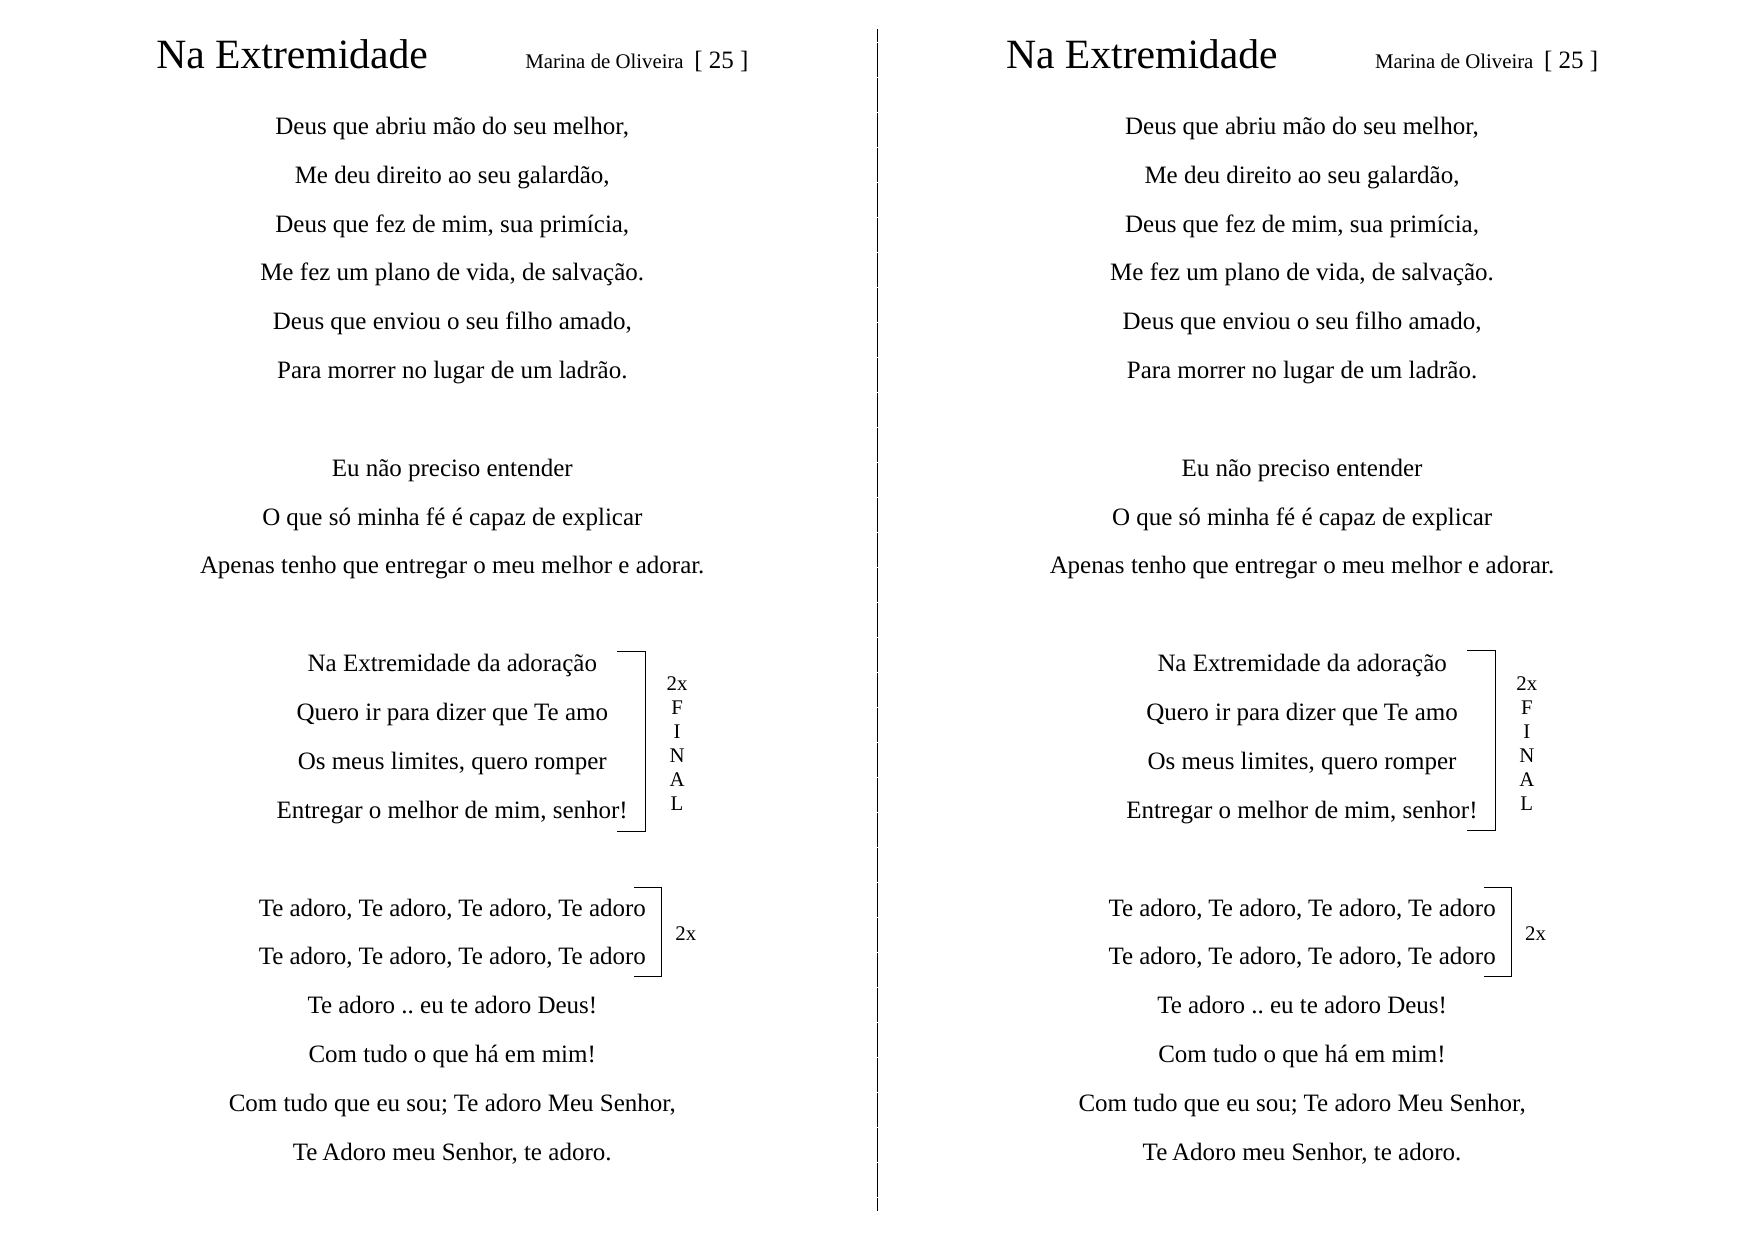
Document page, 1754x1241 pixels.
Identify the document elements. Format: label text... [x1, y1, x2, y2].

text Te Adoro meu Senhor, te adoro. [29, 1137, 875, 1166]
text Quero ir para dizer que Te amo [646, 697, 875, 726]
text Deus que enviou o seu filho amado, [29, 306, 875, 335]
text Com tudo o que há em mim! [879, 1039, 1724, 1068]
text Entregar o melhor de mim, senhor! [879, 795, 1495, 824]
text Quero ir para dizer que Te amo [1496, 697, 1724, 726]
text Te adoro, Te adoro, Te adoro, Te adoro [879, 893, 1511, 921]
text Quero ir para dizer que Te amo [29, 697, 645, 726]
text Na Extremidade Marina de Oliveira [ 25 ] [879, 29, 1724, 77]
text Deus que enviou o seu filho amado, [879, 306, 1724, 335]
text Deus que fez de mim, sua primícia, [879, 209, 1724, 237]
text O que só minha fé é capaz de explicar [879, 502, 1724, 531]
text Te adoro, Te adoro, Te adoro, Te adoro [29, 941, 661, 970]
text Deus que fez de mim, sua primícia, [29, 209, 875, 237]
text Com tudo que eu sou; Te adoro Meu Senhor, [879, 1088, 1724, 1117]
text Na Extremidade da adoração [879, 648, 1724, 677]
text Os meus limites, quero romper [879, 746, 1495, 775]
text Entregar o melhor de mim, senhor! [1496, 795, 1724, 824]
text Deus que abriu mão do seu melhor, [879, 111, 1724, 140]
text [1512, 941, 1724, 970]
text Quero ir para dizer que Te amo [879, 697, 1495, 726]
text Te adoro .. eu te adoro Deus! [879, 990, 1724, 1019]
text Na Extremidade da adoração [29, 648, 875, 677]
text [1512, 893, 1724, 921]
text Eu não preciso entender [879, 453, 1724, 482]
text Me fez um plano de vida, de salvação. [29, 257, 875, 286]
text Apenas tenho que entregar o meu melhor e adorar. [29, 551, 875, 579]
text Me deu direito ao seu galardão, [29, 160, 875, 188]
text Me fez um plano de vida, de salvação. [879, 257, 1724, 286]
text Com tudo que eu sou; Te adoro Meu Senhor, [29, 1088, 875, 1117]
text Os meus limites, quero romper [1496, 746, 1724, 775]
text Os meus limites, quero romper [646, 746, 875, 775]
text Para morrer no lugar de um ladrão. [879, 355, 1724, 384]
text O que só minha fé é capaz de explicar [29, 502, 875, 531]
text Te Adoro meu Senhor, te adoro. [879, 1137, 1724, 1166]
text [662, 893, 875, 921]
text Te adoro, Te adoro, Te adoro, Te adoro [879, 941, 1511, 970]
text Entregar o melhor de mim, senhor! [29, 795, 645, 824]
text Te adoro, Te adoro, Te adoro, Te adoro [29, 893, 661, 921]
text Para morrer no lugar de um ladrão. [29, 355, 875, 384]
text Te adoro .. eu te adoro Deus! [29, 990, 875, 1019]
text Entregar o melhor de mim, senhor! [646, 795, 875, 824]
text Na Extremidade Marina de Oliveira [ 25 ] [29, 29, 875, 77]
text Deus que abriu mão do seu melhor, [29, 111, 875, 140]
text Apenas tenho que entregar o meu melhor e adorar. [879, 551, 1724, 579]
text [662, 941, 875, 970]
text Me deu direito ao seu galardão, [879, 160, 1724, 188]
text Os meus limites, quero romper [29, 746, 645, 775]
text Eu não preciso entender [29, 453, 875, 482]
text Com tudo o que há em mim! [29, 1039, 875, 1068]
